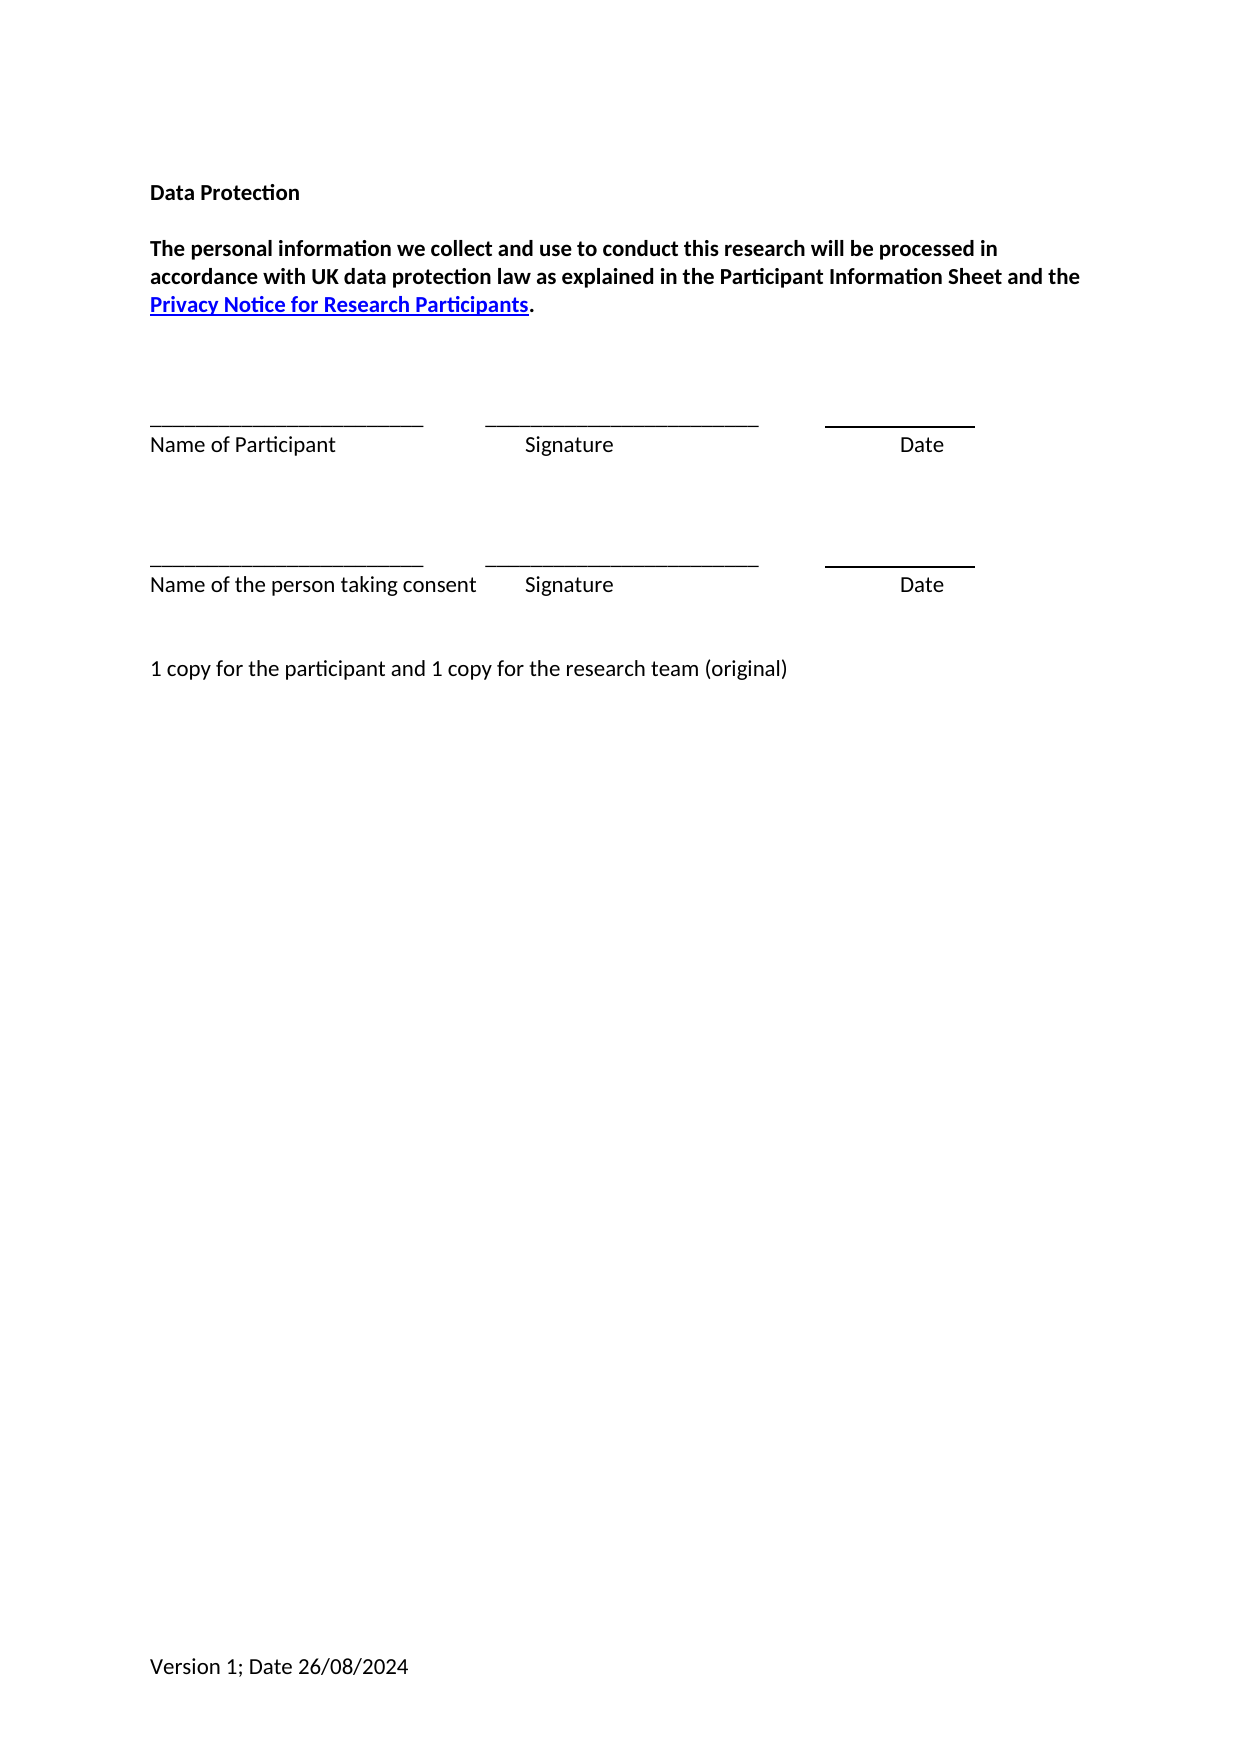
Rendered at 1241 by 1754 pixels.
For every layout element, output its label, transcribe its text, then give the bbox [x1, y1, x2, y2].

text Data Protection [150, 178, 1090, 206]
text Name of the person taking consent Signature Date [150, 570, 1090, 598]
text Name of Participant Signature Date [150, 430, 1090, 458]
text ________________________ ________________________ [150, 542, 1090, 570]
text The personal information we collect and use to conduct this research will be processed in accordance with UK data protection law as explained in the Participant Information Sheet and the Privacy Notice for Research Participants. [150, 234, 1090, 318]
text 1 copy for the participant and 1 copy for the research team (original) [150, 654, 1090, 682]
text ________________________ ________________________ [150, 402, 1090, 430]
